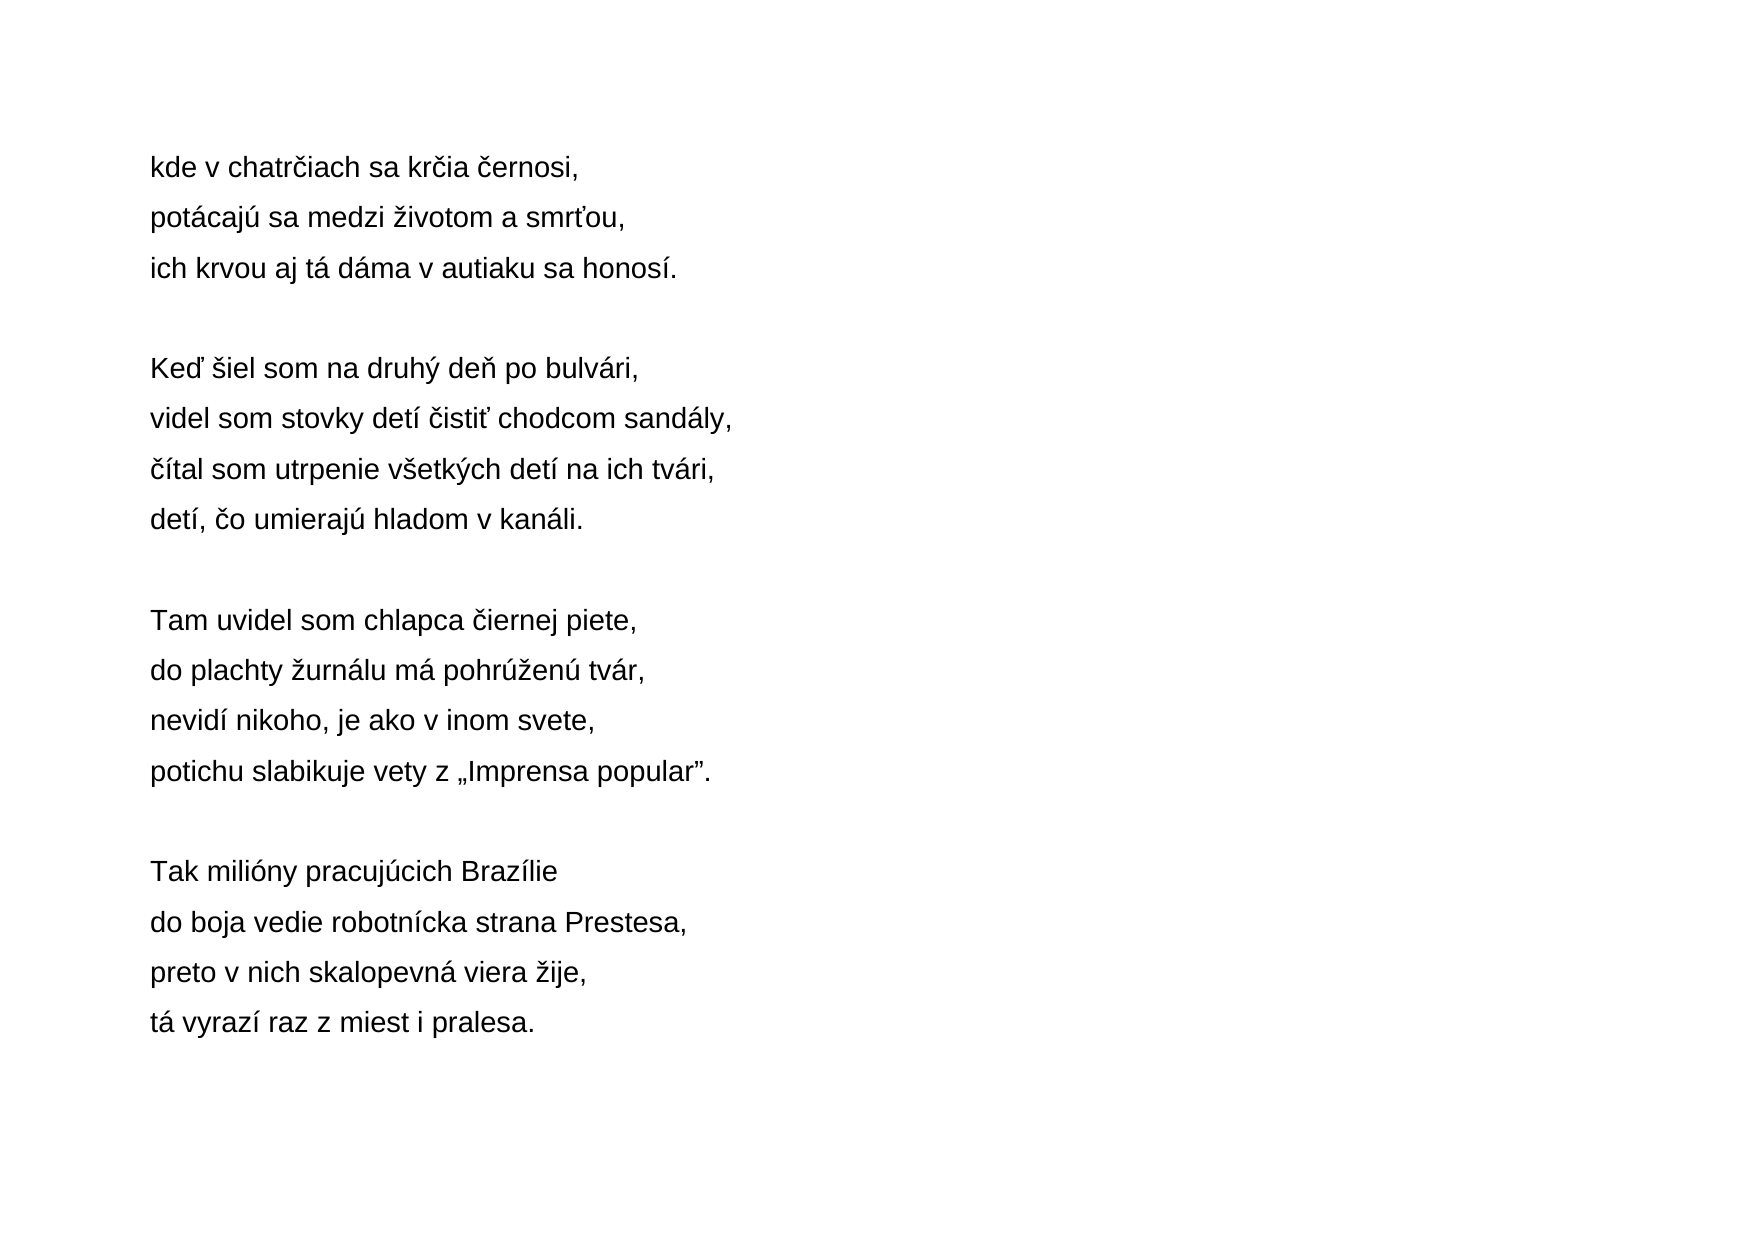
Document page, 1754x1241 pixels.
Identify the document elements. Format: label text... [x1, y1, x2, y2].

text nevidí nikoho, je ako v inom svete, [150, 703, 1243, 737]
text potichu slabikuje vety z „Imprensa popular”. [150, 754, 1243, 787]
text tá vyrazí raz z miest i pralesa. [150, 1005, 1243, 1039]
text do boja vedie robotnícka strana Prestesa, [150, 905, 1243, 938]
text kde v chatrčiach sa krčia černosi, [150, 150, 1243, 183]
text do plachty žurnálu má pohrúženú tvár, [150, 653, 1243, 687]
text čítal som utrpenie všetkých detí na ich tvári, [150, 452, 1243, 485]
text videl som stovky detí čistiť chodcom sandály, [150, 402, 1243, 435]
text Keď šiel som na druhý deň po bulvári, [150, 351, 1243, 385]
text potácajú sa medzi životom a smrťou, [150, 200, 1243, 234]
text Tam uvidel som chlapca čiernej piete, [150, 603, 1243, 636]
text detí, čo umierajú hladom v kanáli. [150, 502, 1243, 536]
text preto v nich skalopevná viera žije, [150, 955, 1243, 988]
text ich krvou aj tá dáma v autiaku sa honosí. [150, 251, 1243, 284]
text Tak milióny pracujúcich Brazílie [150, 854, 1243, 888]
